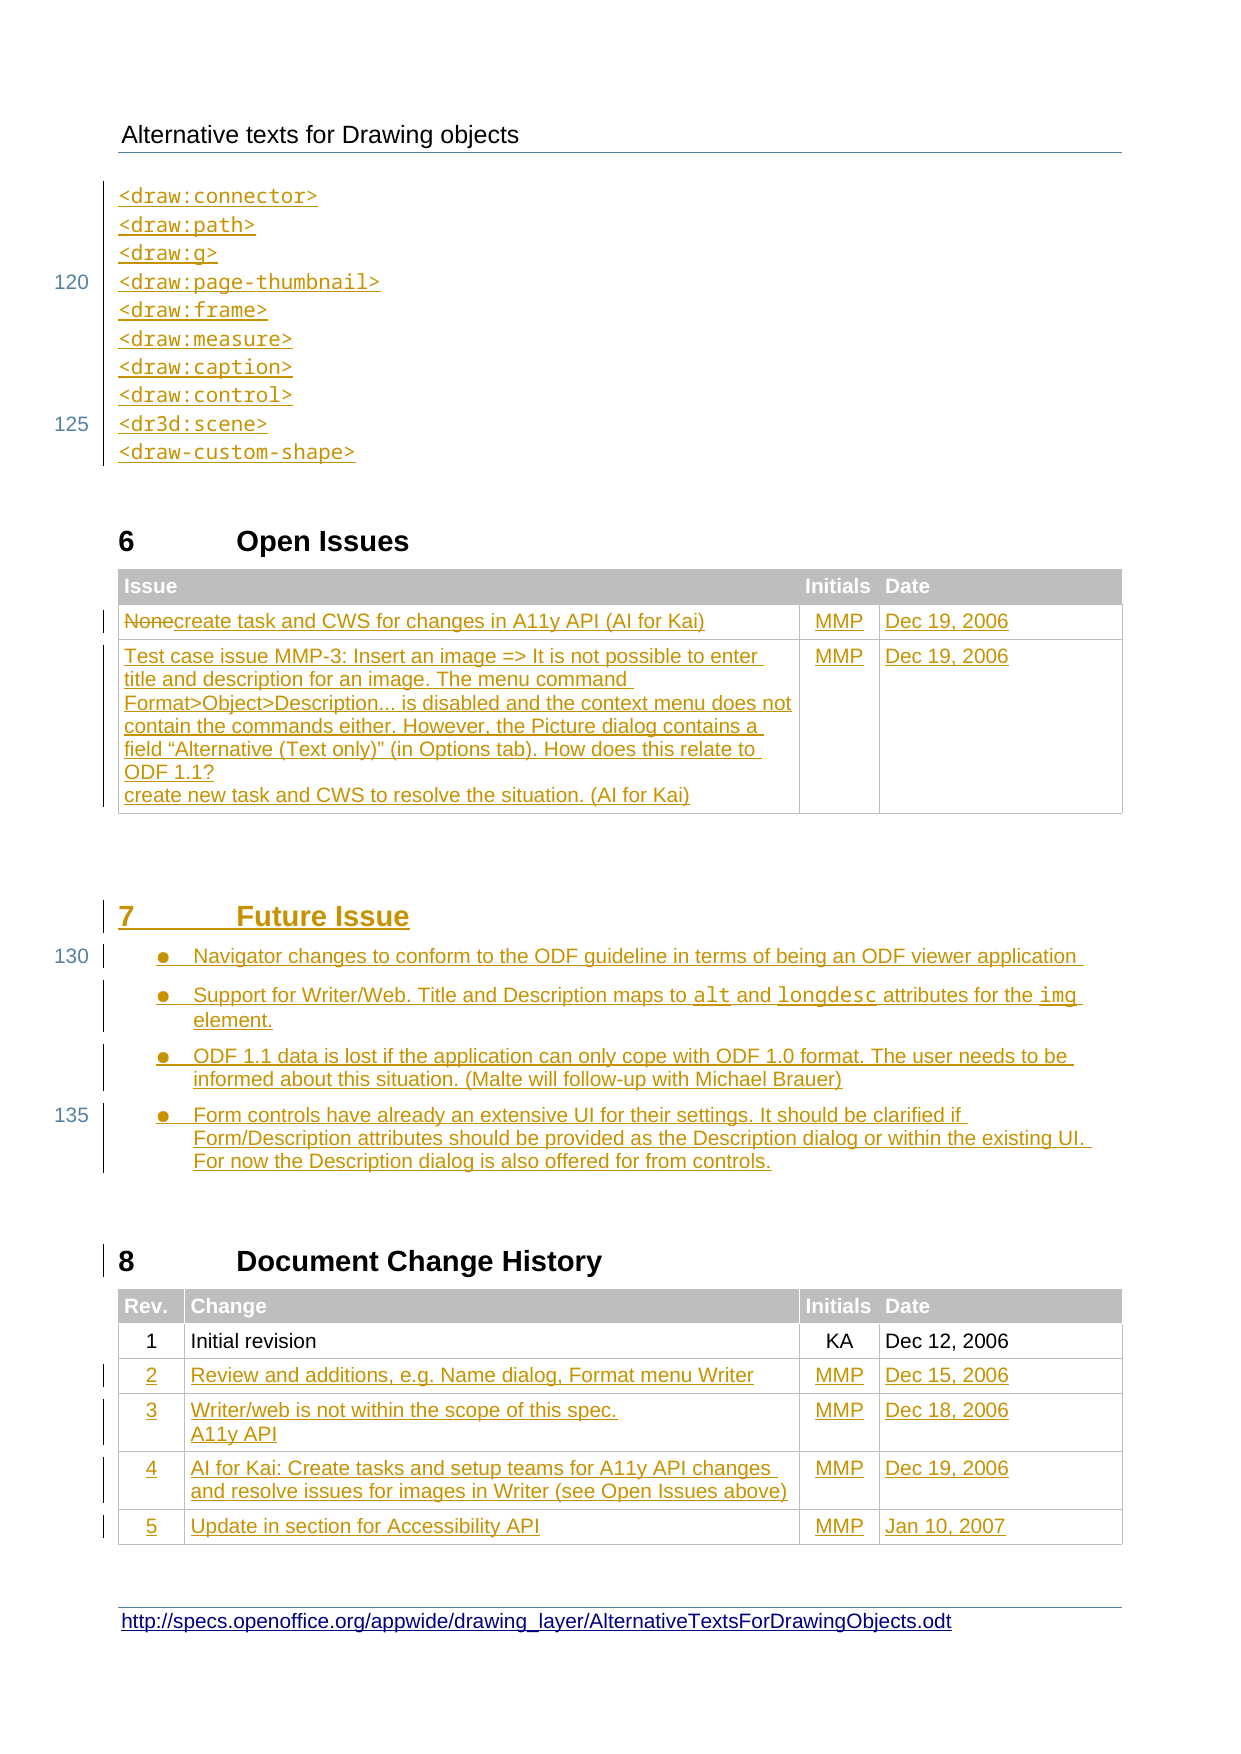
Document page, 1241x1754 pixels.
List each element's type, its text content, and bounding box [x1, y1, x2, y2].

text <draw-custom-shape> [118, 437, 1122, 466]
table_cell 5 [119, 1510, 184, 1544]
table_header Date [879, 1289, 1122, 1323]
text <draw:caption> [118, 352, 1122, 381]
table_cell Dec 18, 2006 [880, 1394, 1122, 1451]
table_cell MMP [800, 640, 879, 813]
subtitle Open Issues [118, 525, 1122, 557]
table_cell MMP [800, 1359, 879, 1393]
list Form controls have already an extensive UI for their settings. It should be clarified if Form/Description attributes should be provided as the Description dialog or within the existing UI. For now the Description dialog is also offered for from controls. [156, 1103, 1122, 1173]
subtitle Future Issue [118, 900, 1122, 933]
table_header Issue [118, 569, 799, 604]
table_cell KA [800, 1324, 879, 1358]
table_cell MMP [800, 1394, 879, 1451]
table_cell MMP [800, 1452, 879, 1509]
table_cell Dec 15, 2006 [880, 1359, 1122, 1393]
table_cell 4 [119, 1452, 184, 1509]
text <draw:page-thumbnail> [118, 267, 1122, 295]
table_cell MMP [800, 1510, 879, 1544]
table_cell AI for Kai: Create tasks and setup teams for A11y API changes and resolve issues for images in Writer (see Open Issues above) [185, 1452, 799, 1509]
table_cell Dec 19, 2006 [880, 640, 1122, 813]
table_cell MMP [800, 605, 879, 639]
table_cell Writer/web is not within the scope of this spec. A11y API [185, 1394, 799, 1451]
text <draw:g> [118, 238, 1122, 267]
text <dr3d:scene> [118, 409, 1122, 437]
text <draw:path> [118, 210, 1122, 238]
table_cell create task and CWS for changes in A11y API (AI for Kai) [119, 605, 799, 639]
table_cell Initial revision [185, 1324, 799, 1358]
table_cell Dec 12, 2006 [880, 1324, 1122, 1358]
table_header Initials [800, 1289, 879, 1323]
list Navigator changes to conform to the ODF guideline in terms of being an ODF viewer application [156, 944, 1122, 968]
text <draw:measure> [118, 324, 1122, 352]
text <draw:connector> [118, 181, 1122, 210]
table_header Date [879, 569, 1122, 604]
table_cell 1 [119, 1324, 184, 1358]
list ODF 1.1 data is lost if the application can only cope with ODF 1.0 format. The user needs to be informed about this situation. (Malte will follow-up with Michael Brauer) [156, 1044, 1122, 1091]
table_header Change [185, 1289, 799, 1323]
table_cell Test case issue MMP-3: Insert an image => It is not possible to enter title and description for an image. The menu command Format>Object>Description... is disabled and the context menu does not contain the commands either. However, the Picture dialog contains a field “Alternative (Text only)” (in Options tab). How does this relate to ODF 1.1? create new task and CWS to resolve the situation. (AI for Kai) [119, 640, 799, 813]
table_header Initials [799, 569, 879, 604]
table_cell Update in section for Accessibility API [185, 1510, 799, 1544]
subtitle Document Change History [118, 1244, 1122, 1277]
table_cell Dec 19, 2006 [880, 605, 1122, 639]
table_cell Dec 19, 2006 [880, 1452, 1122, 1509]
table_cell 3 [119, 1394, 184, 1451]
table_header Rev. [118, 1289, 184, 1323]
text <draw:frame> [118, 295, 1122, 324]
table_cell Jan 10, 2007 [880, 1510, 1122, 1544]
text <draw:control> [118, 381, 1122, 409]
list Support for Writer/Web. Title and Description maps to alt and longdesc attributes for the img element. [156, 980, 1122, 1032]
table_cell Review and additions, e.g. Name dialog, Format menu Writer [185, 1359, 799, 1393]
table_cell 2 [119, 1359, 184, 1393]
